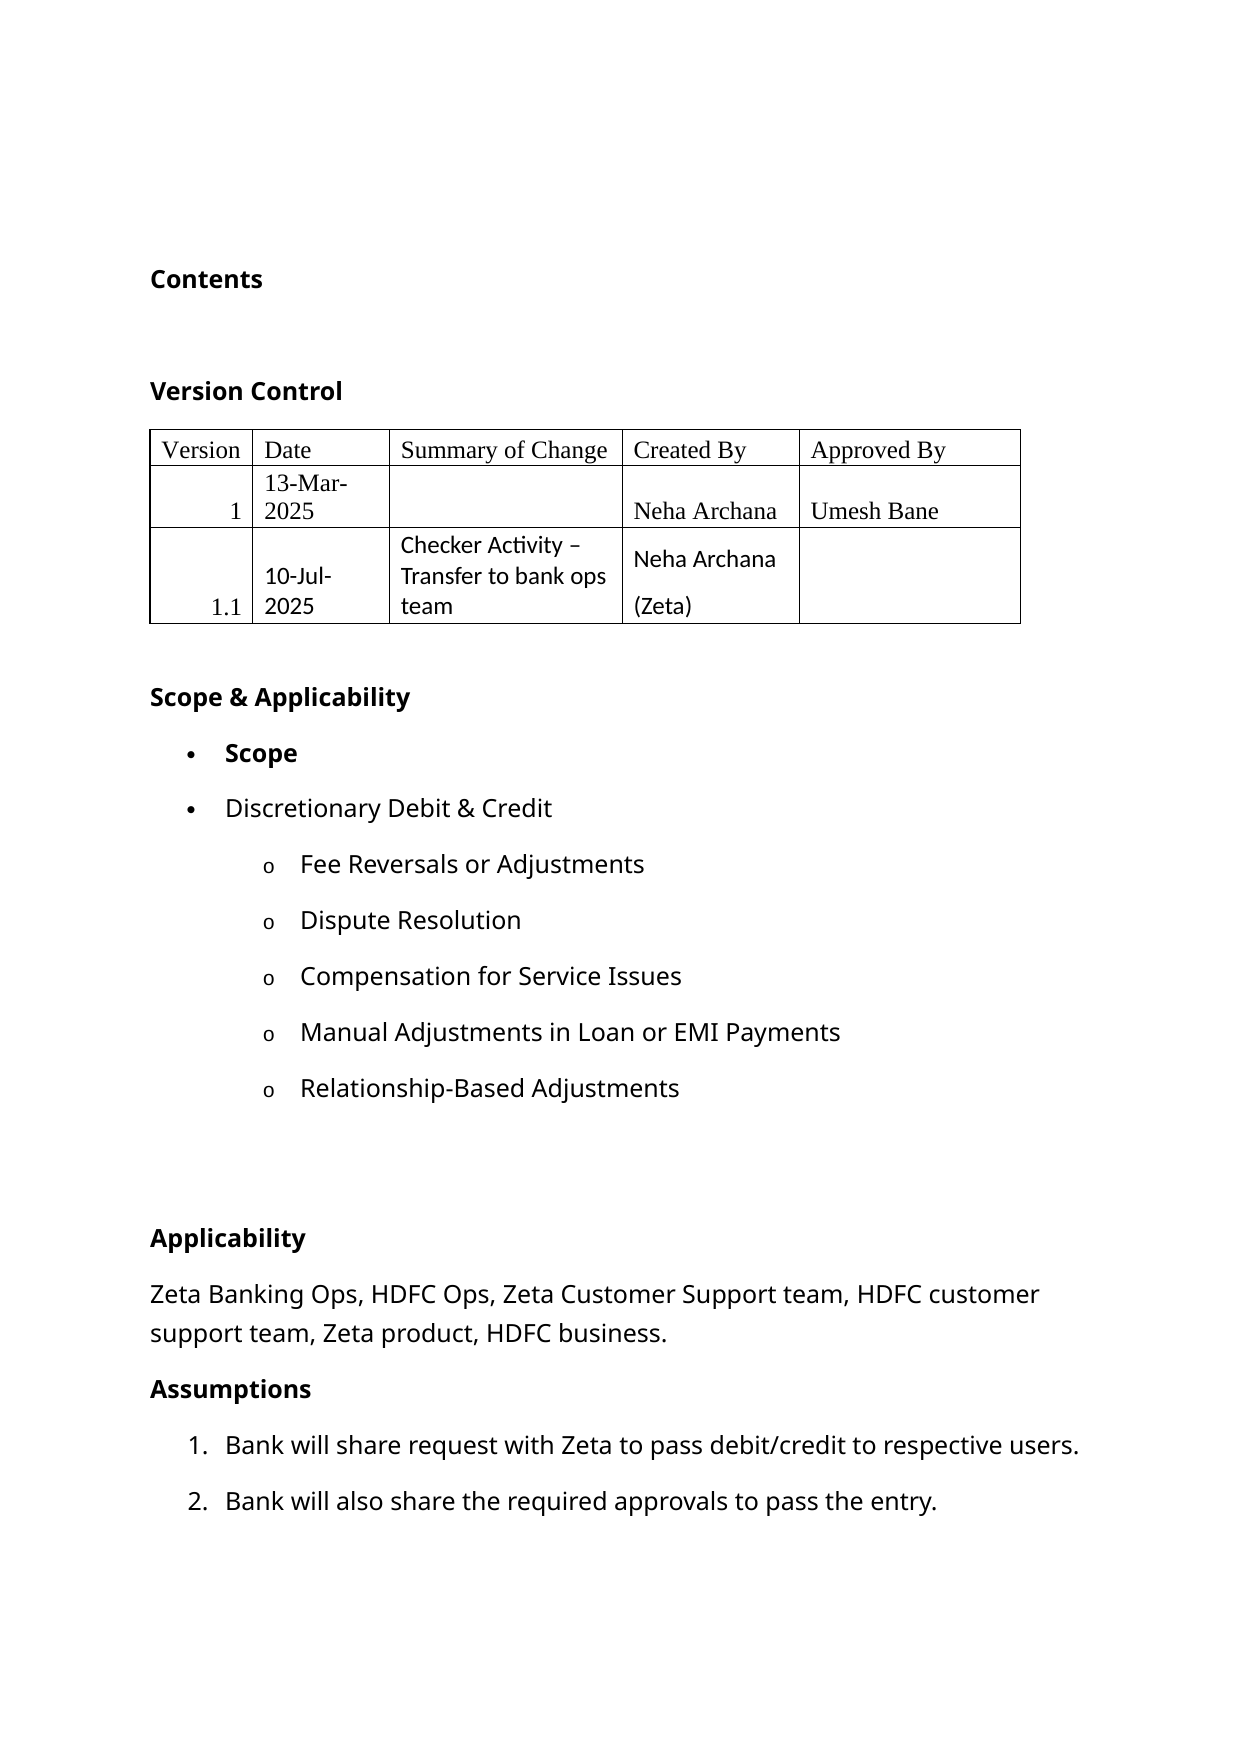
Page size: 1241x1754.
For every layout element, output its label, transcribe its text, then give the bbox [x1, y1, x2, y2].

table_cell Neha Archana [623, 466, 799, 527]
table_header Created By [623, 430, 799, 465]
table_cell 1 [151, 466, 252, 527]
table_cell Umesh Bane [800, 466, 1020, 527]
text Contents [150, 262, 1090, 296]
list Bank will also share the required approvals to pass the entry. [187, 1483, 1090, 1518]
text Applicability [150, 1221, 1090, 1255]
text Version Control [150, 373, 1090, 407]
table_cell Checker Activity – Transfer to bank ops team [390, 528, 622, 622]
list Bank will share request with Zeta to pass debit/credit to respective users. [187, 1428, 1090, 1462]
table_cell Neha Archana (Zeta) [623, 528, 799, 622]
table_header Date [253, 430, 389, 465]
text Zeta Banking Ops, HDFC Ops, Zeta Customer Support team, HDFC customer support team, Zeta product, HDFC business. [150, 1277, 1090, 1350]
list Discretionary Debit & Credit [187, 791, 1090, 825]
table_cell [390, 466, 622, 527]
list Compensation for Service Issues [262, 958, 1090, 993]
list Relationship-Based Adjustments [262, 1070, 1090, 1104]
list Manual Adjustments in Loan or EMI Payments [262, 1014, 1090, 1048]
table_cell 10-Jul-2025 [253, 528, 389, 622]
table_header Version [151, 430, 252, 465]
table_cell [800, 528, 1020, 622]
table_cell 13-Mar-2025 [253, 466, 389, 527]
list Scope [187, 735, 1090, 769]
table_header Summary of Change [390, 430, 622, 465]
table_header Approved By [800, 430, 1020, 465]
list Fee Reversals or Adjustments [262, 847, 1090, 881]
table_cell 1.1 [151, 528, 252, 622]
list Dispute Resolution [262, 903, 1090, 937]
text Assumptions [150, 1372, 1090, 1406]
text Scope & Applicability [150, 679, 1090, 713]
